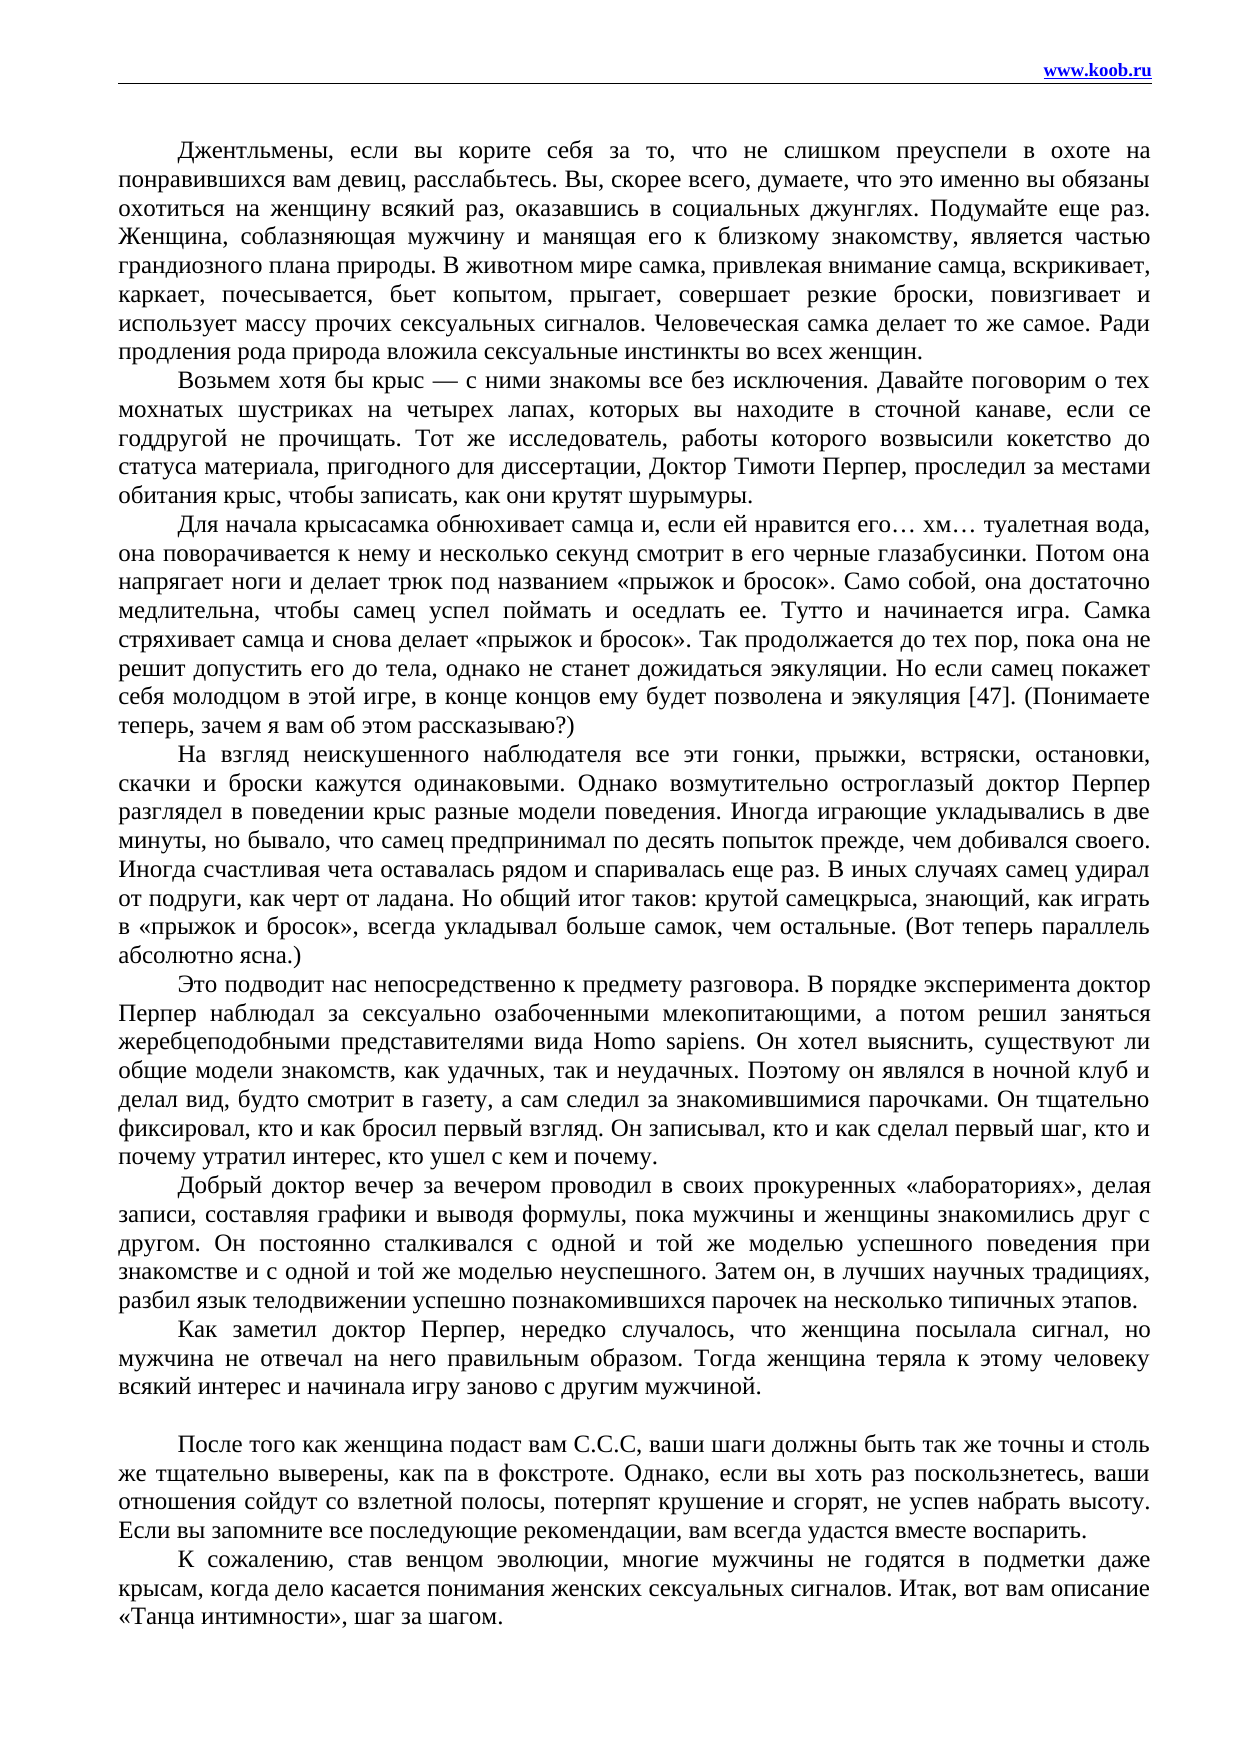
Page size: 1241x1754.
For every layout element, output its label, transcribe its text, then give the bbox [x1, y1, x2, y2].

text На взгляд неискушенного наблюдателя все эти гонки, прыжки, встряски, остановки, скачки и броски кажутся одинаковыми. Однако возмутительно остроглазый доктор Перпер разглядел в поведении крыс разные модели поведения. Иногда играющие укладывались в две минуты, но бывало, что самец предпринимал по десять попыток прежде, чем добивался своего. Иногда счастливая чета оставалась рядом и спаривалась еще раз. В иных случаях самец удирал от подруги, как черт от ладана. Но общий итог таков: крутой самецкрыса, знающий, как играть в «прыжок и бросок», всегда укладывал больше самок, чем остальные. (Вот теперь параллель абсолютно ясна.) [118, 739, 1152, 969]
text После того как женщина подаст вам С.С.С, ваши шаги должны быть так же точны и столь же тщательно выверены, как па в фокстроте. Однако, если вы хоть раз поскользнетесь, ваши отношения сойдут со взлетной полосы, потерпят крушение и сгорят, не успев набрать высоту. Если вы запомните все последующие рекомендации, вам всегда удастся вместе воспарить. [118, 1429, 1152, 1544]
text Для начала крысасамка обнюхивает самца и, если ей нравится его… хм… туалетная вода, она поворачивается к нему и несколько секунд смотрит в его черные глазабусинки. Потом она напрягает ноги и делает трюк под названием «прыжок и бросок». Само собой, она достаточно медлительна, чтобы самец успел поймать и оседлать ее. Тутто и начинается игра. Самка стряхивает самца и снова делает «прыжок и бросок». Так продолжается до тех пор, пока она не решит допустить его до тела, однако не станет дожидаться эякуляции. Но если самец покажет себя молодцом в этой игре, в конце концов ему будет позволена и эякуляция [47]. (Понимаете теперь, зачем я вам об этом рассказываю?) [118, 509, 1152, 739]
text Джентльмены, если вы корите себя за то, что не слишком преуспели в охоте на понравившихся вам девиц, расслабьтесь. Вы, скорее всего, думаете, что это именно вы обязаны охотиться на женщину всякий раз, оказавшись в социальных джунглях. Подумайте еще раз. Женщина, соблазняющая мужчину и манящая его к близкому знакомству, является частью грандиозного плана природы. В животном мире самка, привлекая внимание самца, вскрикивает, каркает, почесывается, бьет копытом, прыгает, совершает резкие броски, повизгивает и использует массу прочих сексуальных сигналов. Человеческая самка делает то же самое. Ради продления рода природа вложила сексуальные инстинкты во всех женщин. [118, 135, 1152, 365]
text Это подводит нас непосредственно к предмету разговора. В порядке эксперимента доктор Перпер наблюдал за сексуально озабоченными млекопитающими, а потом решил заняться жеребцеподобными представителями вида Homo sapiens. Он хотел выяснить, существуют ли общие модели знакомств, как удачных, так и неудачных. Поэтому он являлся в ночной клуб и делал вид, будто смотрит в газету, а сам следил за знакомившимися парочками. Он тщательно фиксировал, кто и как бросил первый взгляд. Он записывал, кто и как сделал первый шаг, кто и почему утратил интерес, кто ушел с кем и почему. [118, 969, 1152, 1170]
text Возьмем хотя бы крыс — с ними знакомы все без исключения. Давайте поговорим о тех мохнатых шустриках на четырех лапах, которых вы находите в сточной канаве, если се годдругой не прочищать. Тот же исследователь, работы которого возвысили кокетство до статуса материала, пригодного для диссертации, Доктор Тимоти Перпер, проследил за местами обитания крыс, чтобы записать, как они крутят шурымуры. [118, 365, 1152, 509]
text Как заметил доктор Перпер, нередко случалось, что женщина посылала сигнал, но мужчина не отвечал на него правильным образом. Тогда женщина теряла к этому человеку всякий интерес и начинала игру заново с другим мужчиной. [118, 1314, 1152, 1400]
text Добрый доктор вечер за вечером проводил в своих прокуренных «лабораториях», делая записи, составляя графики и выводя формулы, пока мужчины и женщины знакомились друг с другом. Он постоянно сталкивался с одной и той же моделью успешного поведения при знакомстве и с одной и той же моделью неуспешного. Затем он, в лучших научных традициях, разбил язык телодвижении успешно познакомившихся парочек на несколько типичных этапов. [118, 1170, 1152, 1314]
text К сожалению, став венцом эволюции, многие мужчины не годятся в подметки даже крысам, когда дело касается понимания женских сексуальных сигналов. Итак, вот вам описание «Танца интимности», шаг за шагом. [118, 1544, 1152, 1630]
